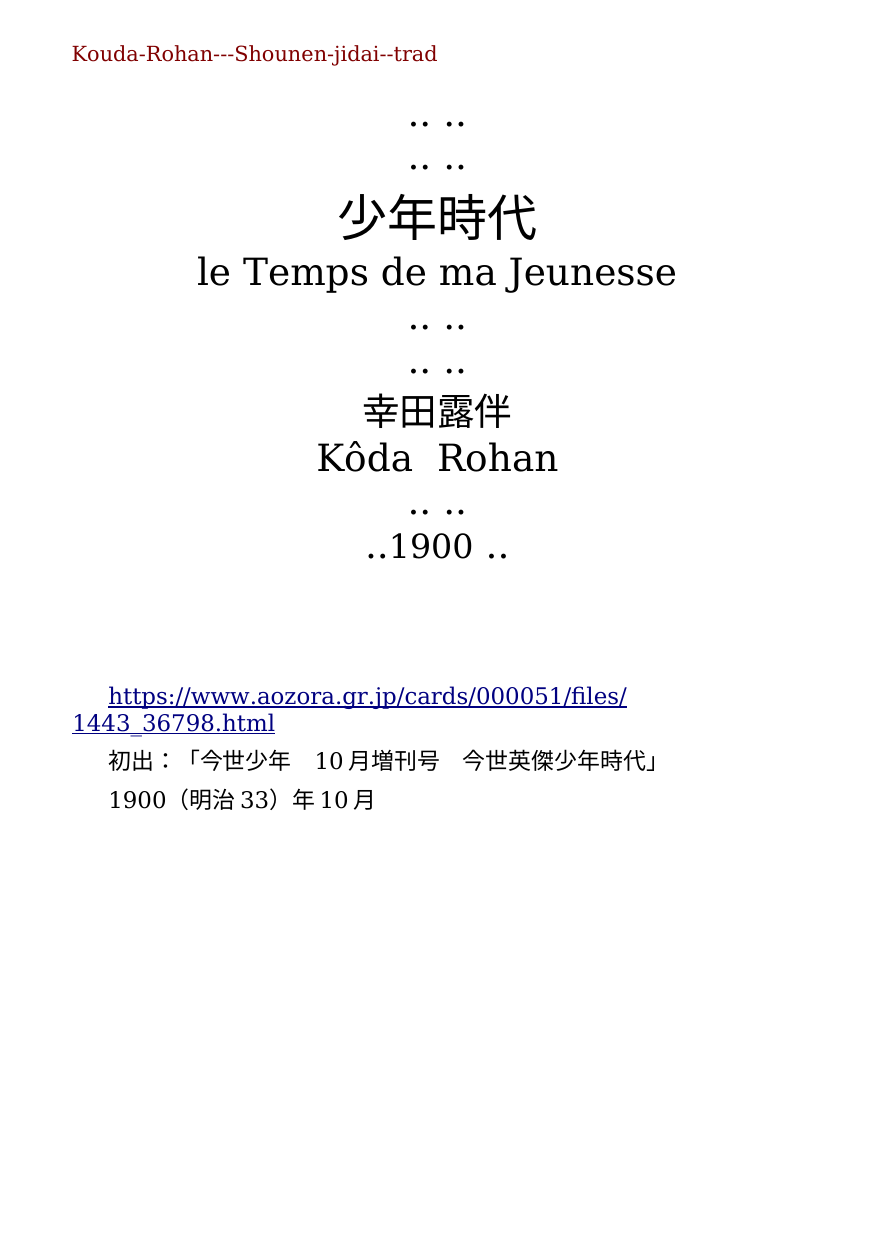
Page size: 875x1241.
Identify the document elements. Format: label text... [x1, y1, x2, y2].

text 初出：「今世少年 10月増刊号 今世英傑少年時代」 [72, 743, 802, 776]
text 1900（明治33）年10月 [72, 782, 802, 815]
subtitle .. .. .. .. 少年時代 le Temps de ma Jeunesse .. .. .. .. 幸田露伴 Kôda Rohan .. .. ..1900 .. [36, 91, 838, 567]
text https://www.aozora.gr.jp/cards/000051/files/1443_36798.html [72, 683, 802, 737]
text Kouda-Rohan---Shounen-jidai--trad [71, 42, 803, 66]
